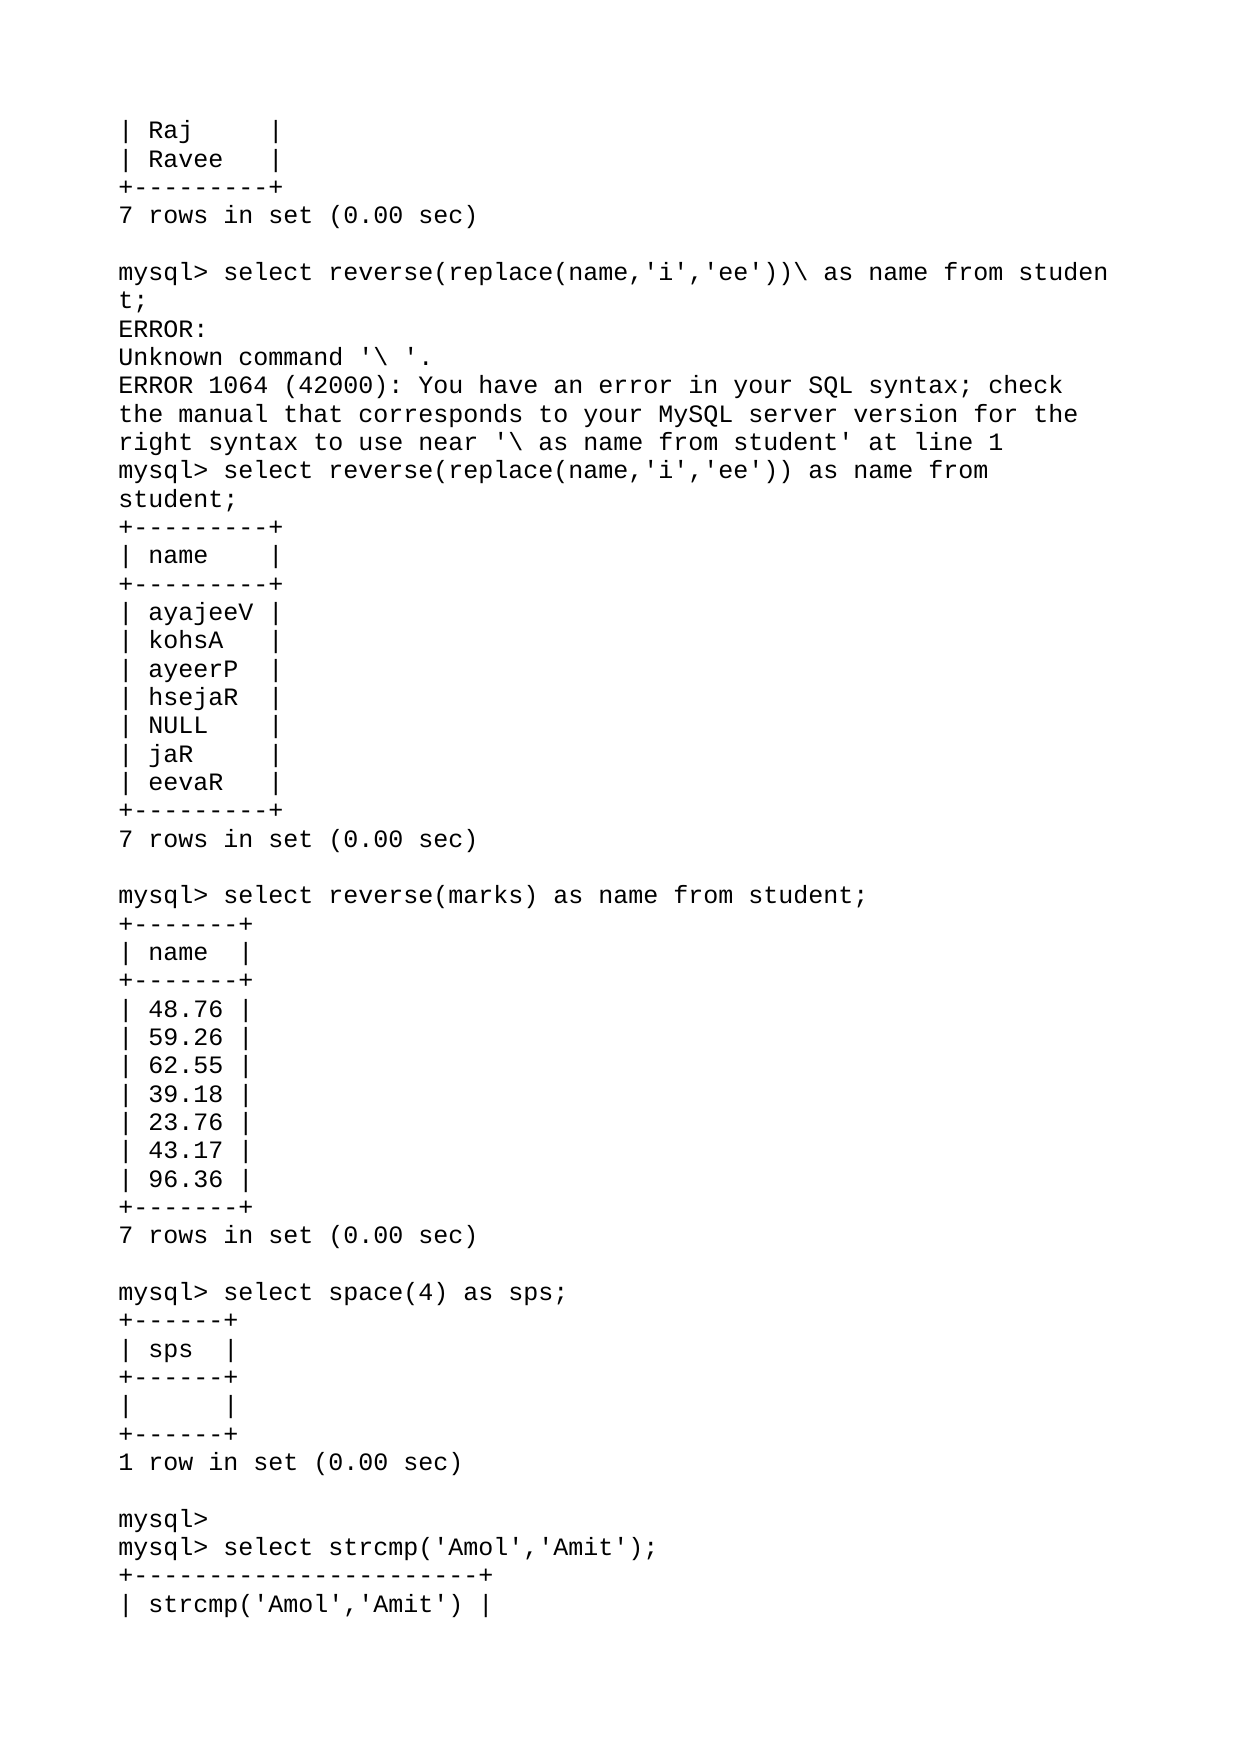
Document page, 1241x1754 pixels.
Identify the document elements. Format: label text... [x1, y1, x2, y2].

text 1 row in set (0.00 sec) [118, 1450, 1122, 1478]
text | eevaR | [118, 770, 1122, 798]
text | 96.36 | [118, 1166, 1122, 1195]
text ERROR 1064 (42000): You have an error in your SQL syntax; check the manual that corresponds to your MySQL server version for the right syntax to use near '\ as name from student' at line 1 [118, 373, 1122, 458]
text | ayajeeV | [118, 600, 1122, 628]
text | hsejaR | [118, 685, 1122, 713]
text +------+ [118, 1365, 1122, 1393]
text | 43.17 | [118, 1138, 1122, 1166]
text mysql> select strcmp('Amol','Amit'); [118, 1535, 1122, 1563]
text | NULL | [118, 713, 1122, 741]
text +-------+ [118, 911, 1122, 940]
text | sps | [118, 1336, 1122, 1365]
text +------+ [118, 1421, 1122, 1450]
text +-------+ [118, 968, 1122, 996]
text 7 rows in set (0.00 sec) [118, 826, 1122, 855]
text mysql> select reverse(replace(name,'i','ee')) as name from student; [118, 458, 1122, 515]
text +-------+ [118, 1195, 1122, 1223]
text ERROR: [118, 316, 1122, 345]
text mysql> select space(4) as sps; [118, 1280, 1122, 1308]
text +---------+ [118, 798, 1122, 826]
text | 62.55 | [118, 1053, 1122, 1081]
text +-----------------------+ [118, 1563, 1122, 1591]
text | 59.26 | [118, 1025, 1122, 1053]
text +---------+ [118, 571, 1122, 600]
text t; [118, 288, 1122, 316]
text 7 rows in set (0.00 sec) [118, 1223, 1122, 1251]
text | jaR | [118, 741, 1122, 770]
text | 23.76 | [118, 1110, 1122, 1138]
text | name | [118, 543, 1122, 571]
text | Ravee | [118, 146, 1122, 175]
text mysql> select reverse(marks) as name from student; [118, 883, 1122, 911]
text | Raj | [118, 118, 1122, 146]
text | ayeerP | [118, 656, 1122, 685]
text | strcmp('Amol','Amit') | [118, 1591, 1122, 1620]
text +------+ [118, 1308, 1122, 1336]
text 7 rows in set (0.00 sec) [118, 203, 1122, 231]
text | name | [118, 940, 1122, 968]
text +---------+ [118, 175, 1122, 203]
text | kohsA | [118, 628, 1122, 656]
text | 48.76 | [118, 996, 1122, 1025]
text mysql> [118, 1506, 1122, 1535]
text mysql> select reverse(replace(name,'i','ee'))\ as name from studen [118, 260, 1122, 288]
text +---------+ [118, 515, 1122, 543]
text | 39.18 | [118, 1081, 1122, 1110]
text | | [118, 1393, 1122, 1421]
text Unknown command '\ '. [118, 345, 1122, 373]
